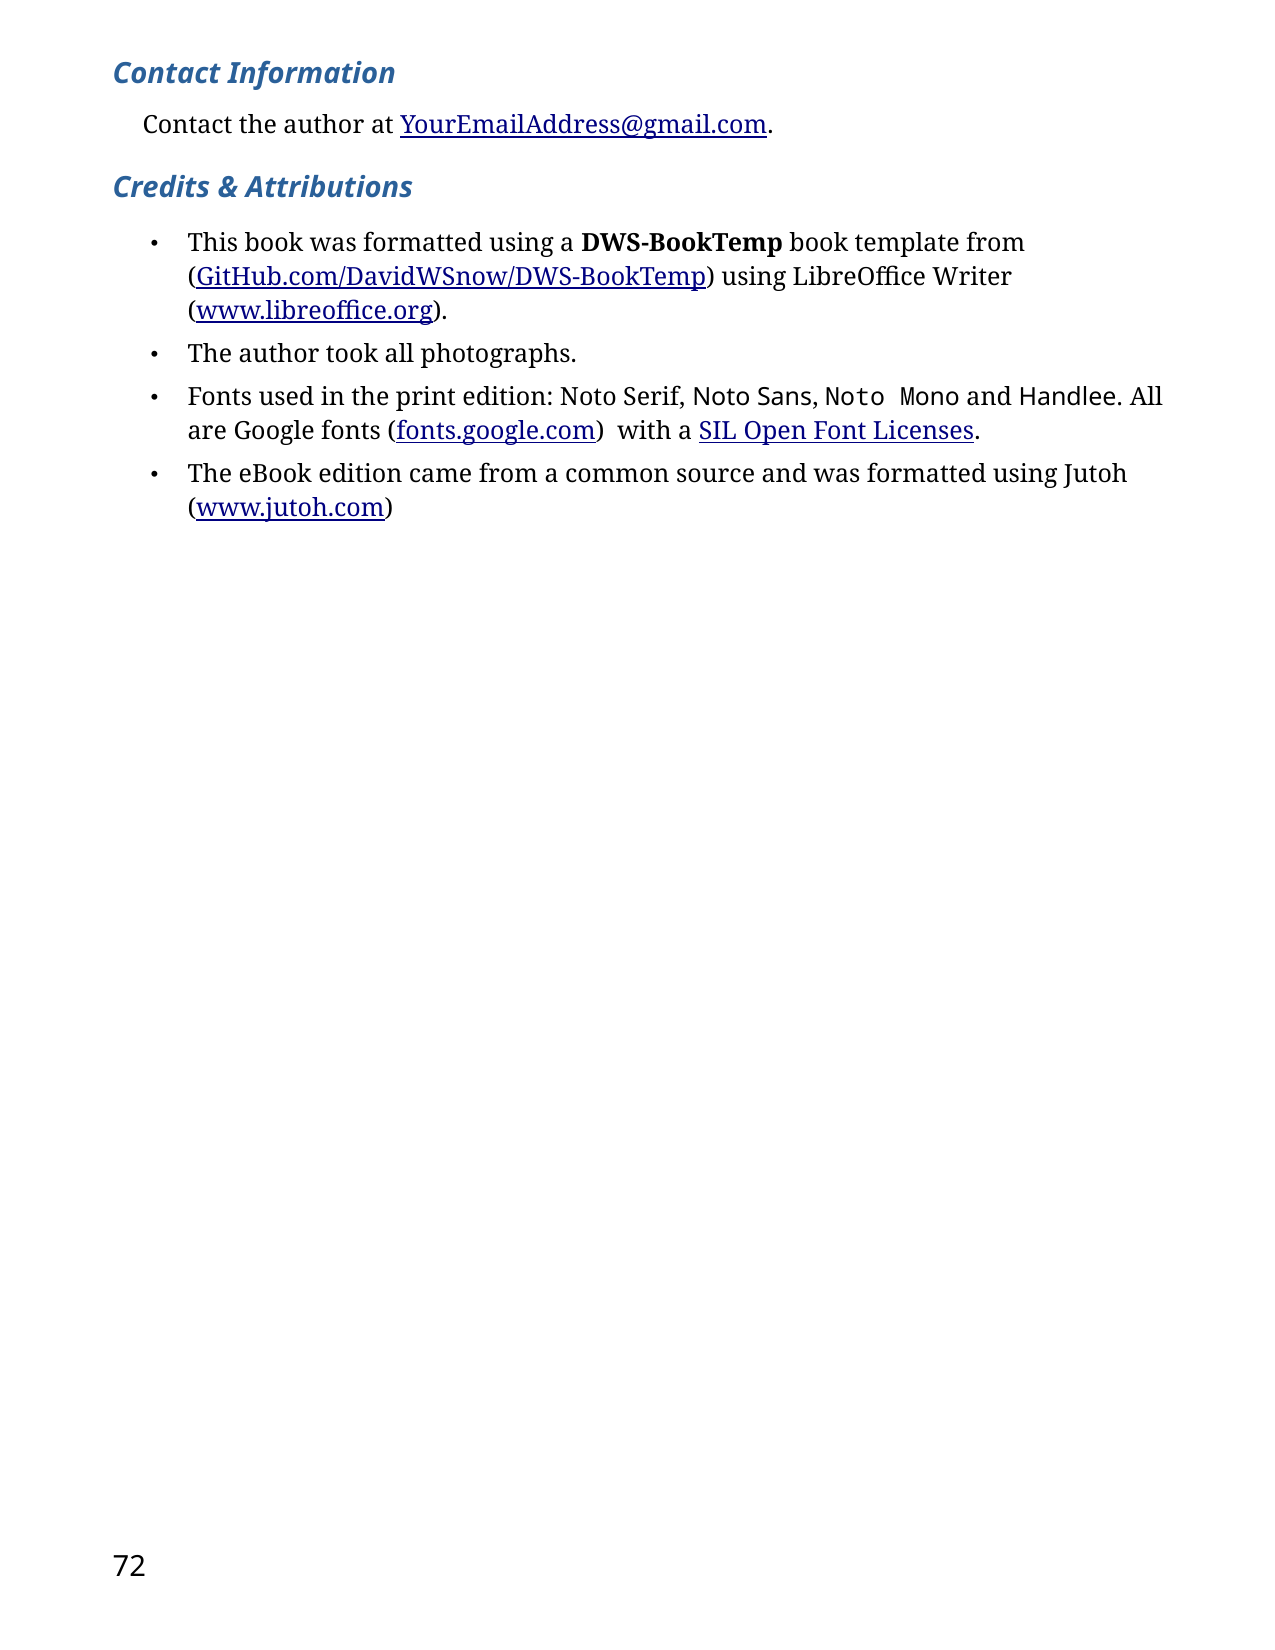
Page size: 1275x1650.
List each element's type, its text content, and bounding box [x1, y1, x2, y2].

subtitle Contact Information [112, 52, 1181, 92]
list The eBook edition came from a common source and was formatted using Jutoh (www.jutoh.com) [150, 456, 1181, 524]
list This book was formatted using a DWS-BookTemp book template from (GitHub.com/DavidWSnow/DWS-BookTemp) using LibreOffice Writer (www.libreoffice.org). [150, 224, 1181, 326]
list Fonts used in the print edition: Noto Serif, Noto Sans, Noto Mono and Handlee. All are Google fonts (fonts.google.com) with a SIL Open Font Licenses. [150, 379, 1181, 447]
subtitle Credits & Attributions [112, 167, 1181, 206]
text Contact the author at YourEmailAddress@gmail.com. [112, 107, 1181, 141]
list The author took all photographs. [150, 336, 1181, 369]
